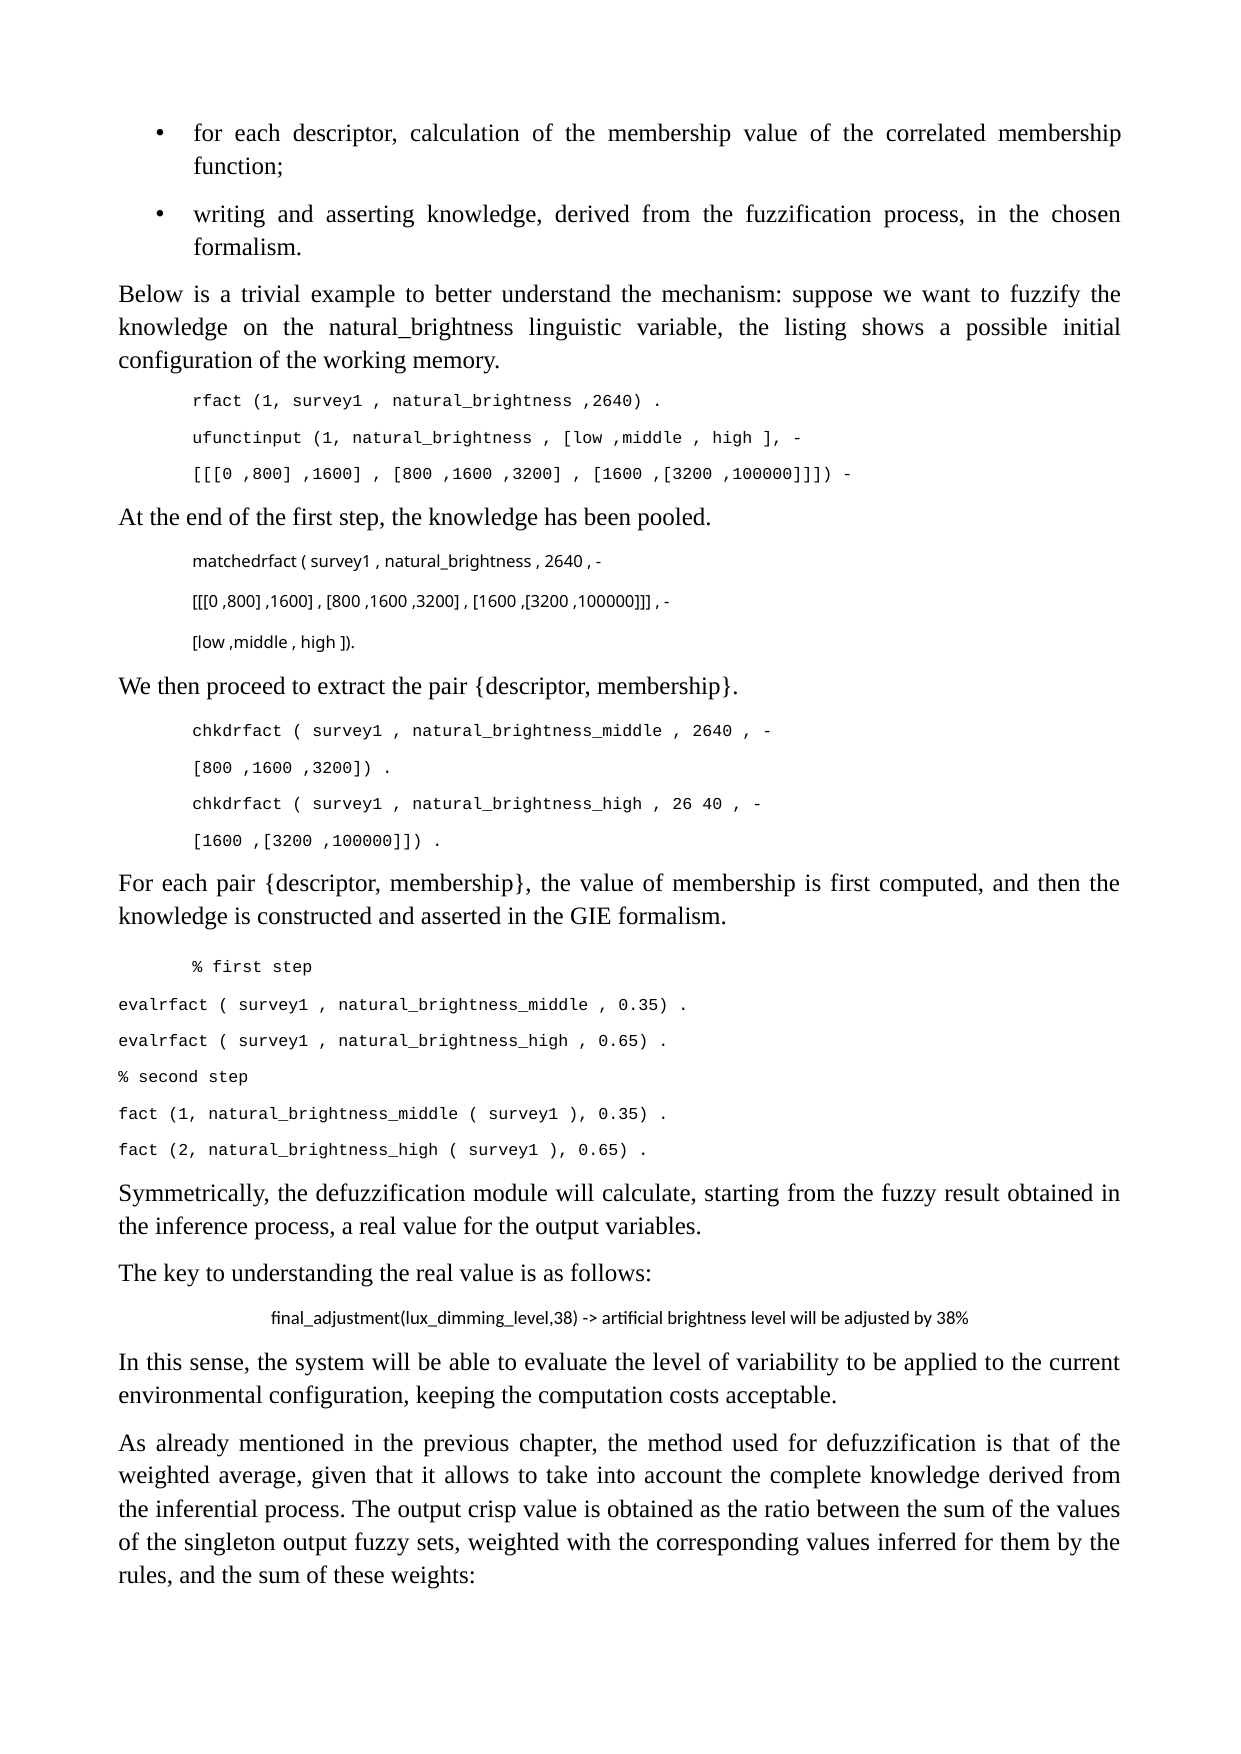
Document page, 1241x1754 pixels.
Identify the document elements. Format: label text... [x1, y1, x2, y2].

text [[[0 ,800] ,1600] , [800 ,1600 ,3200] , [1600 ,[3200 ,100000]]] , - [118, 590, 1122, 613]
text We then proceed to extract the pair {descriptor, membership}. [118, 671, 1122, 700]
text [low ,middle , high ]). [118, 631, 1122, 653]
text [800 ,1600 ,3200]) . [118, 759, 1122, 778]
list writing and asserting knowledge, derived from the fuzzification process, in the chosen formalism. [156, 199, 1122, 261]
text final_adjustment(lux_dimming_level,38) -> artificial brightness level will be adjusted by 38% [118, 1306, 1122, 1329]
text Below is a trivial example to better understand the mechanism: suppose we want to fuzzify the knowledge on the natural_brightness linguistic variable, the listing shows a possible initial configuration of the working memory. [118, 279, 1122, 374]
text ufunctinput (1, natural_brightness , [low ,middle , high ], - [118, 429, 1122, 448]
text [1600 ,[3200 ,100000]]) . [118, 832, 1122, 851]
text % first step [118, 949, 1122, 978]
text matchedrfact ( survey1 , natural_brightness , 2640 , - [118, 549, 1122, 572]
text rfact (1, survey1 , natural_brightness ,2640) . [118, 393, 1122, 412]
text As already mentioned in the previous chapter, the method used for defuzzification is that of the weighted average, given that it allows to take into account the complete knowledge derived from the inferential process. The output crisp value is obtained as the ratio between the sum of the values of the singleton output fuzzy sets, weighted with the corresponding values inferred for them by the rules, and the sum of these weights: [118, 1428, 1122, 1588]
text chkdrfact ( survey1 , natural_brightness_high , 26 40 , - [118, 796, 1122, 815]
text chkdrfact ( survey1 , natural_brightness_middle , 2640 , - [118, 719, 1122, 742]
text fact (1, natural_brightness_middle ( survey1 ), 0.35) . [118, 1105, 1122, 1124]
text % second step [118, 1069, 1122, 1088]
text evalrfact ( survey1 , natural_brightness_middle , 0.35) . [118, 997, 1122, 1015]
text evalrfact ( survey1 , natural_brightness_high , 0.65) . [118, 1033, 1122, 1052]
text Symmetrically, the defuzzification module will calculate, starting from the fuzzy result obtained in the inference process, a real value for the output variables. [118, 1178, 1122, 1239]
text [[[0 ,800] ,1600] , [800 ,1600 ,3200] , [1600 ,[3200 ,100000]]]) - [118, 466, 1122, 484]
text fact (2, natural_brightness_high ( survey1 ), 0.65) . [118, 1142, 1122, 1160]
text At the end of the first step, the knowledge has been pooled. [118, 502, 1122, 531]
text For each pair {descriptor, membership}, the value of membership is first computed, and then the knowledge is constructed and asserted in the GIE formalism. [118, 868, 1122, 930]
text In this sense, the system will be able to evaluate the level of variability to be applied to the current environmental configuration, keeping the computation costs acceptable. [118, 1347, 1122, 1409]
list for each descriptor, calculation of the membership value of the correlated membership function; [156, 118, 1122, 180]
text The key to understanding the real value is as follows: [118, 1258, 1122, 1287]
